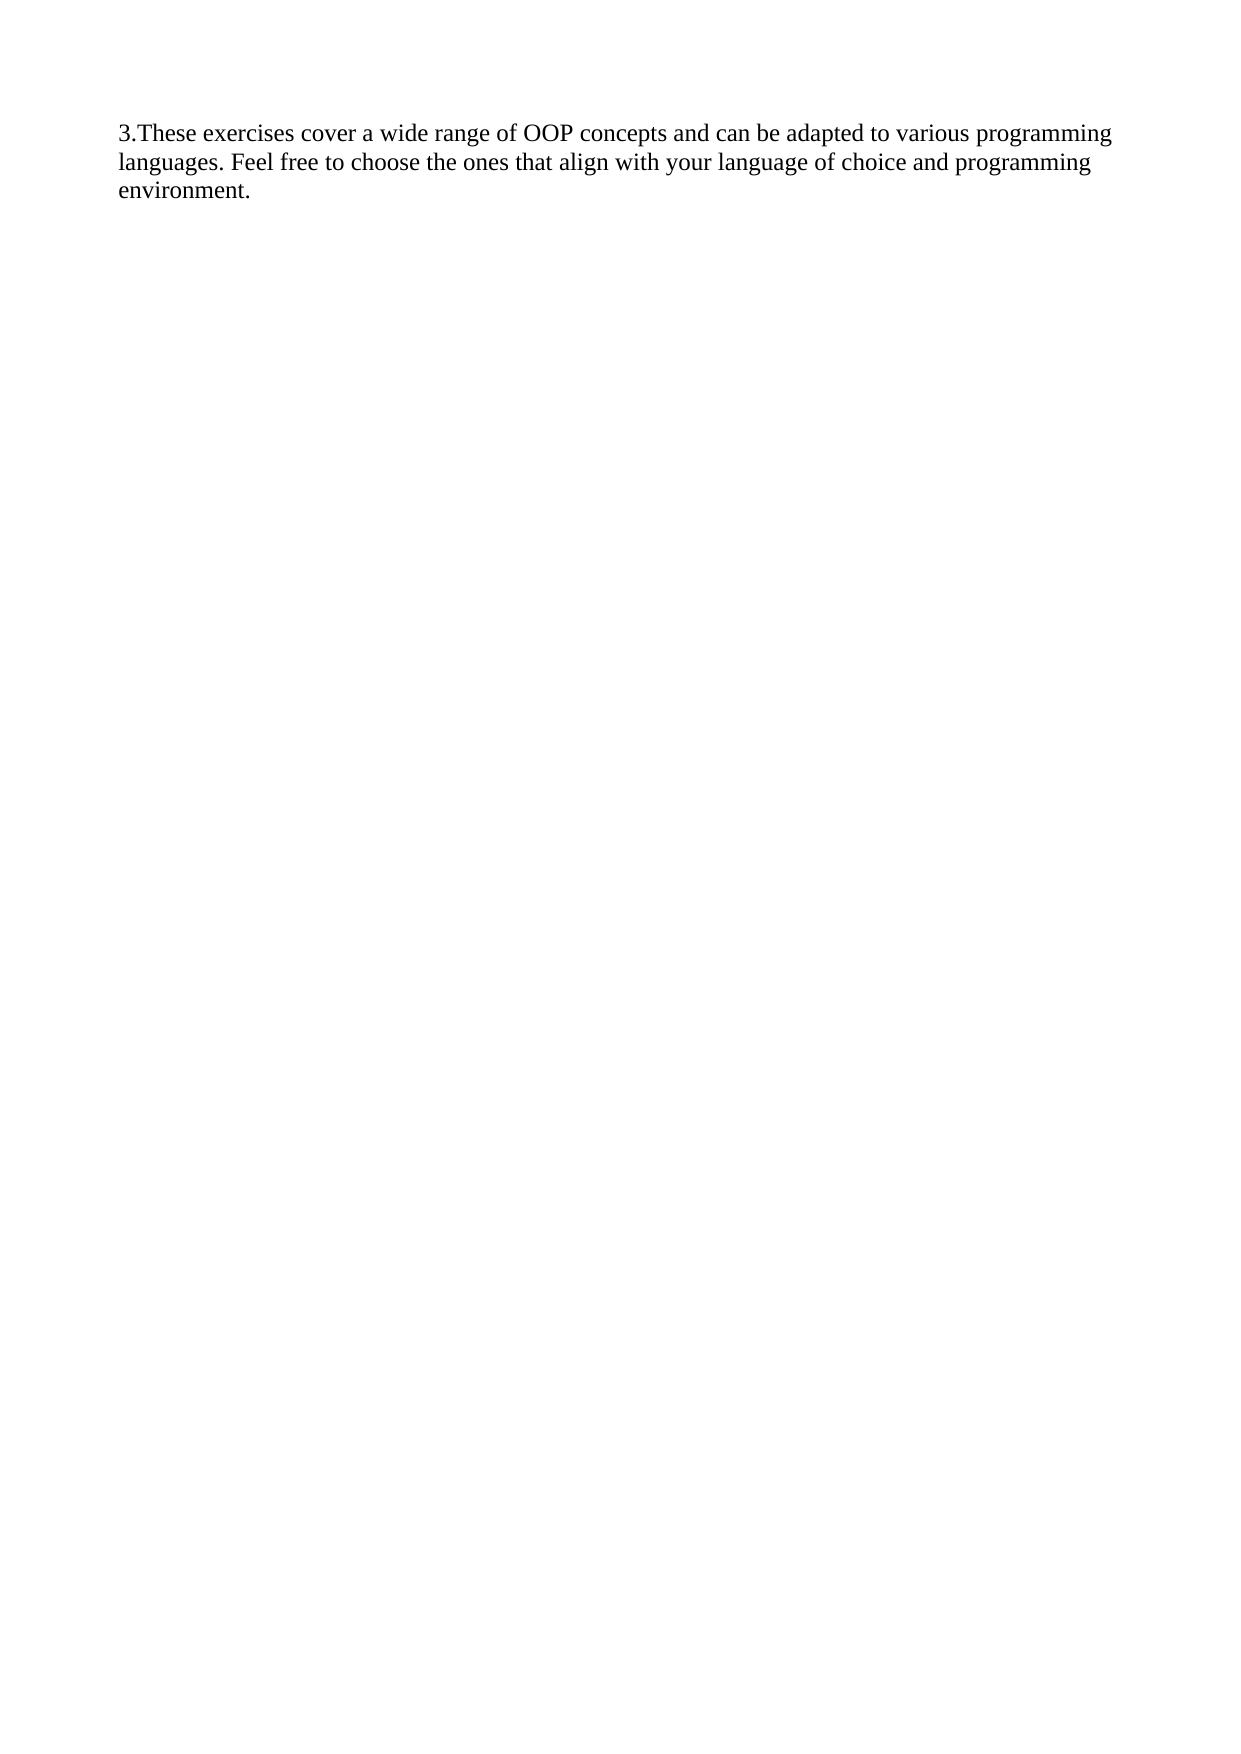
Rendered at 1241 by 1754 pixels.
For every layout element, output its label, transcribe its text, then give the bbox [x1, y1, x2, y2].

text 3.These exercises cover a wide range of OOP concepts and can be adapted to various programming languages. Feel free to choose the ones that align with your language of choice and programming environment. [118, 118, 1122, 204]
